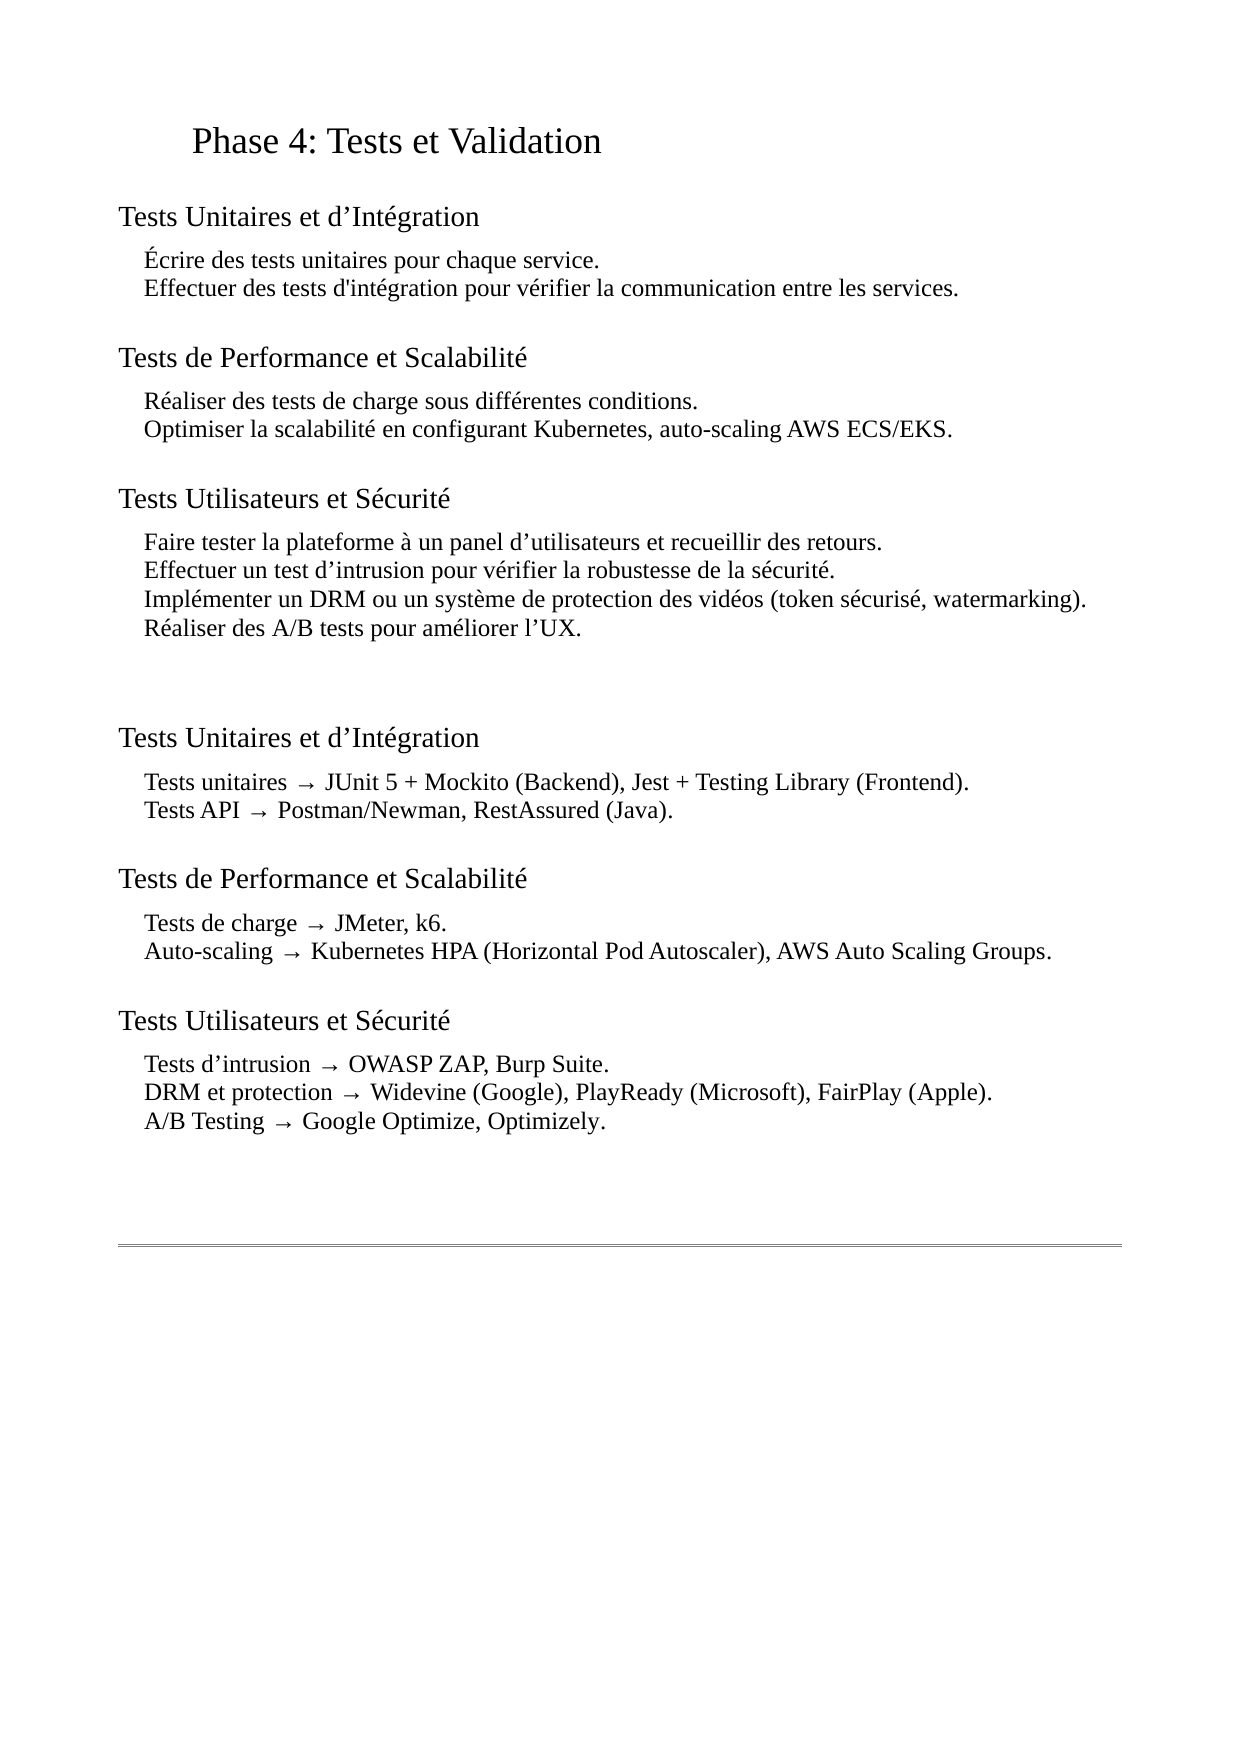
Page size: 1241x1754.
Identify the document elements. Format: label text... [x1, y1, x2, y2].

subtitle Phase 4: Tests et Validation [118, 118, 1122, 161]
text ✅ Faire tester la plateforme à un panel d’utilisateurs et recueillir des retours. ✅ Effectuer un test d’intrusion pour vérifier la robustesse de la sécurité. ✅ Implémenter un DRM ou un système de protection des vidéos (token sécurisé, watermarking). ✅ Réaliser des A/B tests pour améliorer l’UX. [118, 527, 1122, 642]
subtitle Tests de Performance et Scalabilité [118, 862, 1122, 895]
subtitle Tests Unitaires et d’Intégration [118, 721, 1122, 754]
text ✅ Réaliser des tests de charge sous différentes conditions. ✅ Optimiser la scalabilité en configurant Kubernetes, auto-scaling AWS ECS/EKS. [118, 386, 1122, 443]
subtitle Tests de Performance et Scalabilité [118, 340, 1122, 373]
subtitle Tests Unitaires et d’Intégration [118, 199, 1122, 232]
text ✅ Tests unitaires → JUnit 5 + Mockito (Backend), Jest + Testing Library (Frontend). ✅ Tests API → Postman/Newman, RestAssured (Java). [118, 767, 1122, 824]
text ✅ Écrire des tests unitaires pour chaque service. ✅ Effectuer des tests d'intégration pour vérifier la communication entre les services. [118, 245, 1122, 302]
text ✅ Tests d’intrusion → OWASP ZAP, Burp Suite. ✅ DRM et protection → Widevine (Google), PlayReady (Microsoft), FairPlay (Apple). ✅ A/B Testing → Google Optimize, Optimizely. [118, 1049, 1122, 1135]
subtitle Tests Utilisateurs et Sécurité [118, 481, 1122, 514]
text ✅ Tests de charge → JMeter, k6. ✅ Auto-scaling → Kubernetes HPA (Horizontal Pod Autoscaler), AWS Auto Scaling Groups. [118, 908, 1122, 965]
subtitle Tests Utilisateurs et Sécurité [118, 1003, 1122, 1036]
